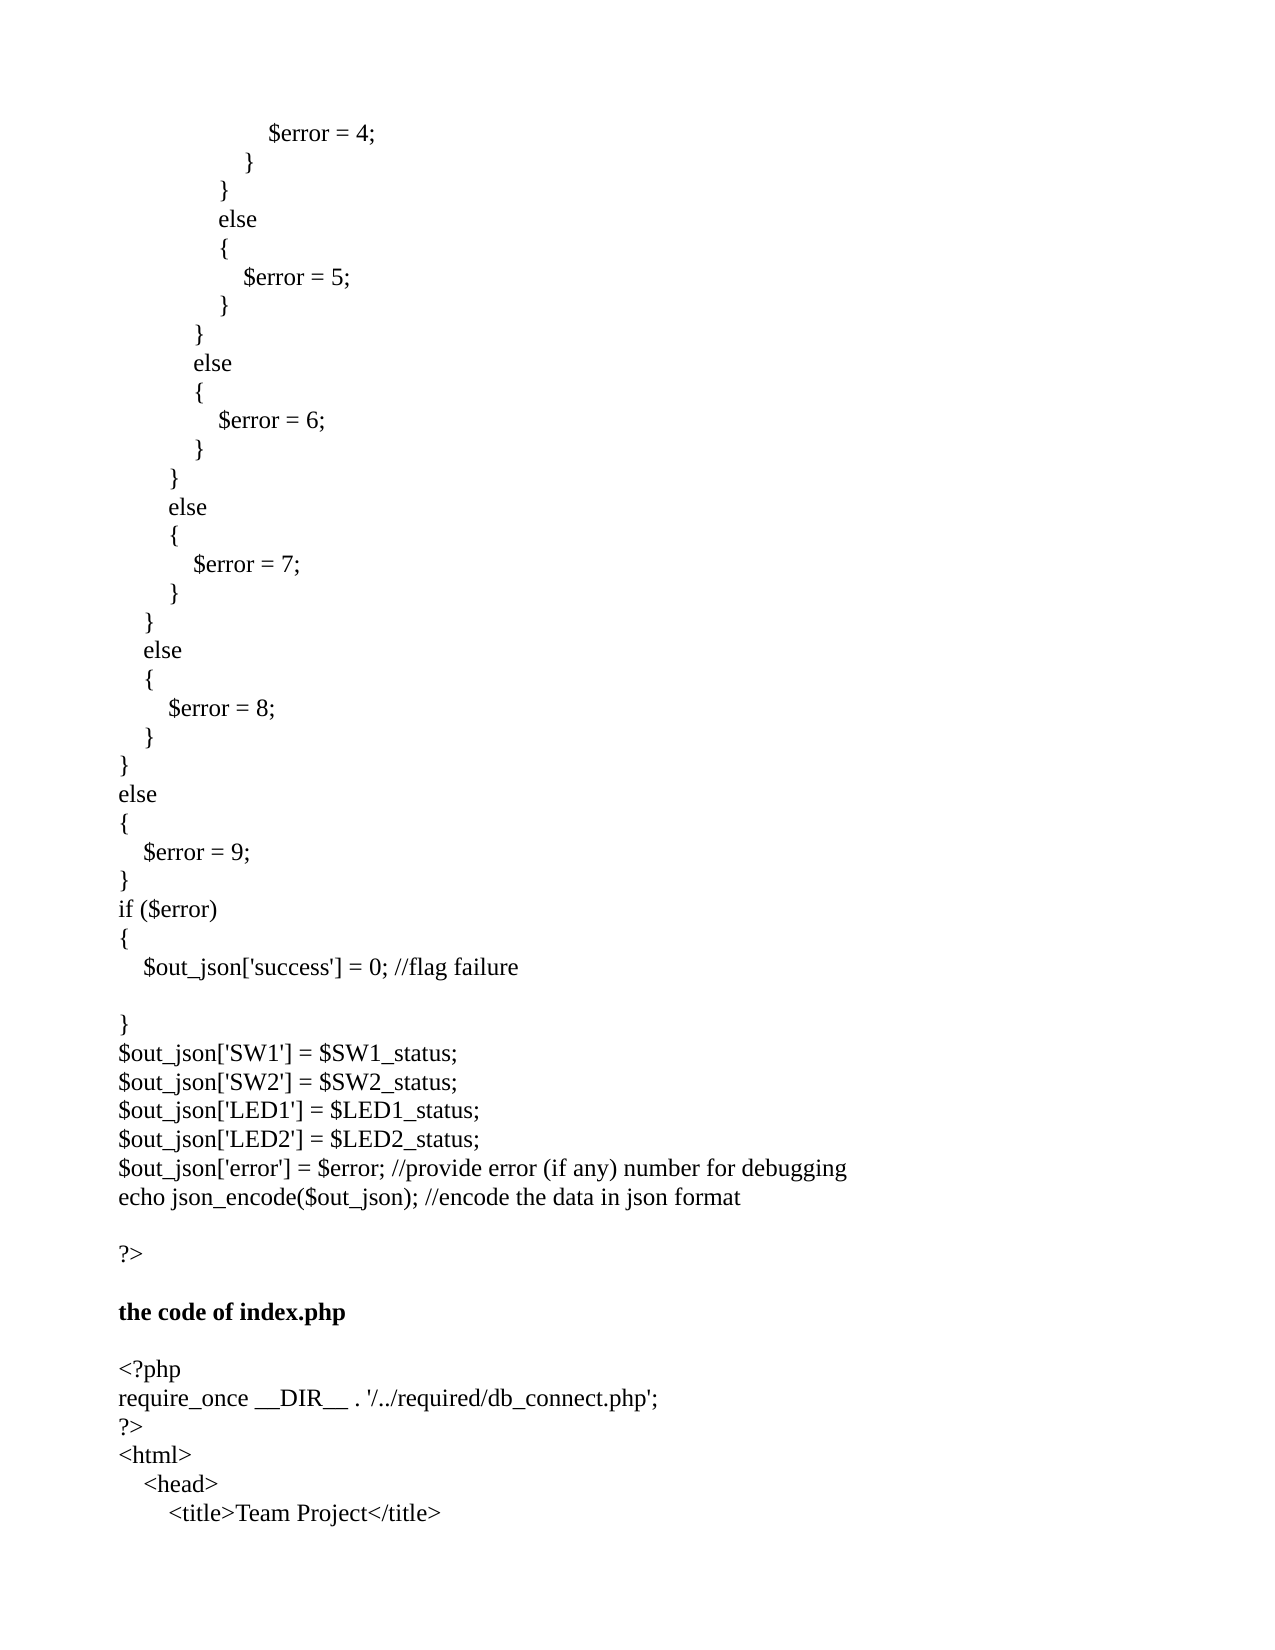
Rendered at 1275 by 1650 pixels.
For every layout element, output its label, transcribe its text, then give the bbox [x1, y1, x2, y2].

text } [118, 751, 1157, 779]
text } [118, 607, 1157, 636]
text } [118, 434, 1157, 463]
text $error = 4; [118, 118, 1157, 147]
text the code of index.php [118, 1297, 1157, 1326]
text $out_json['SW2'] = $SW2_status; [118, 1067, 1157, 1096]
text $out_json['error'] = $error; //provide error (if any) number for debugging [118, 1153, 1157, 1182]
text $out_json['SW1'] = $SW1_status; [118, 1038, 1157, 1067]
text } [118, 463, 1157, 492]
text else [118, 636, 1157, 664]
text $error = 8; [118, 693, 1157, 722]
text } [118, 319, 1157, 348]
text } [118, 176, 1157, 204]
text } [118, 866, 1157, 894]
text ?> [118, 1412, 1157, 1441]
text <head> [118, 1469, 1157, 1498]
text echo json_encode($out_json); //encode the data in json format [118, 1182, 1157, 1211]
text $error = 5; [118, 262, 1157, 291]
text { [118, 923, 1157, 952]
text ?> [118, 1239, 1157, 1268]
text { [118, 377, 1157, 406]
text <?php [118, 1354, 1157, 1383]
text $out_json['LED1'] = $LED1_status; [118, 1096, 1157, 1124]
text { [118, 233, 1157, 262]
text $out_json['success'] = 0; //flag failure [118, 952, 1157, 981]
text <html> [118, 1441, 1157, 1469]
text $error = 6; [118, 406, 1157, 434]
text { [118, 808, 1157, 837]
text } [118, 578, 1157, 607]
text else [118, 779, 1157, 808]
text } [118, 722, 1157, 751]
text } [118, 291, 1157, 319]
text { [118, 521, 1157, 549]
text } [118, 147, 1157, 176]
text else [118, 492, 1157, 521]
text $error = 9; [118, 837, 1157, 866]
text $out_json['LED2'] = $LED2_status; [118, 1124, 1157, 1153]
text { [118, 664, 1157, 693]
text } [118, 1009, 1157, 1038]
text else [118, 348, 1157, 377]
text if ($error) [118, 894, 1157, 923]
text else [118, 204, 1157, 233]
text require_once __DIR__ . '/../required/db_connect.php'; [118, 1383, 1157, 1412]
text <title>Team Project</title> [118, 1498, 1157, 1527]
text $error = 7; [118, 549, 1157, 578]
